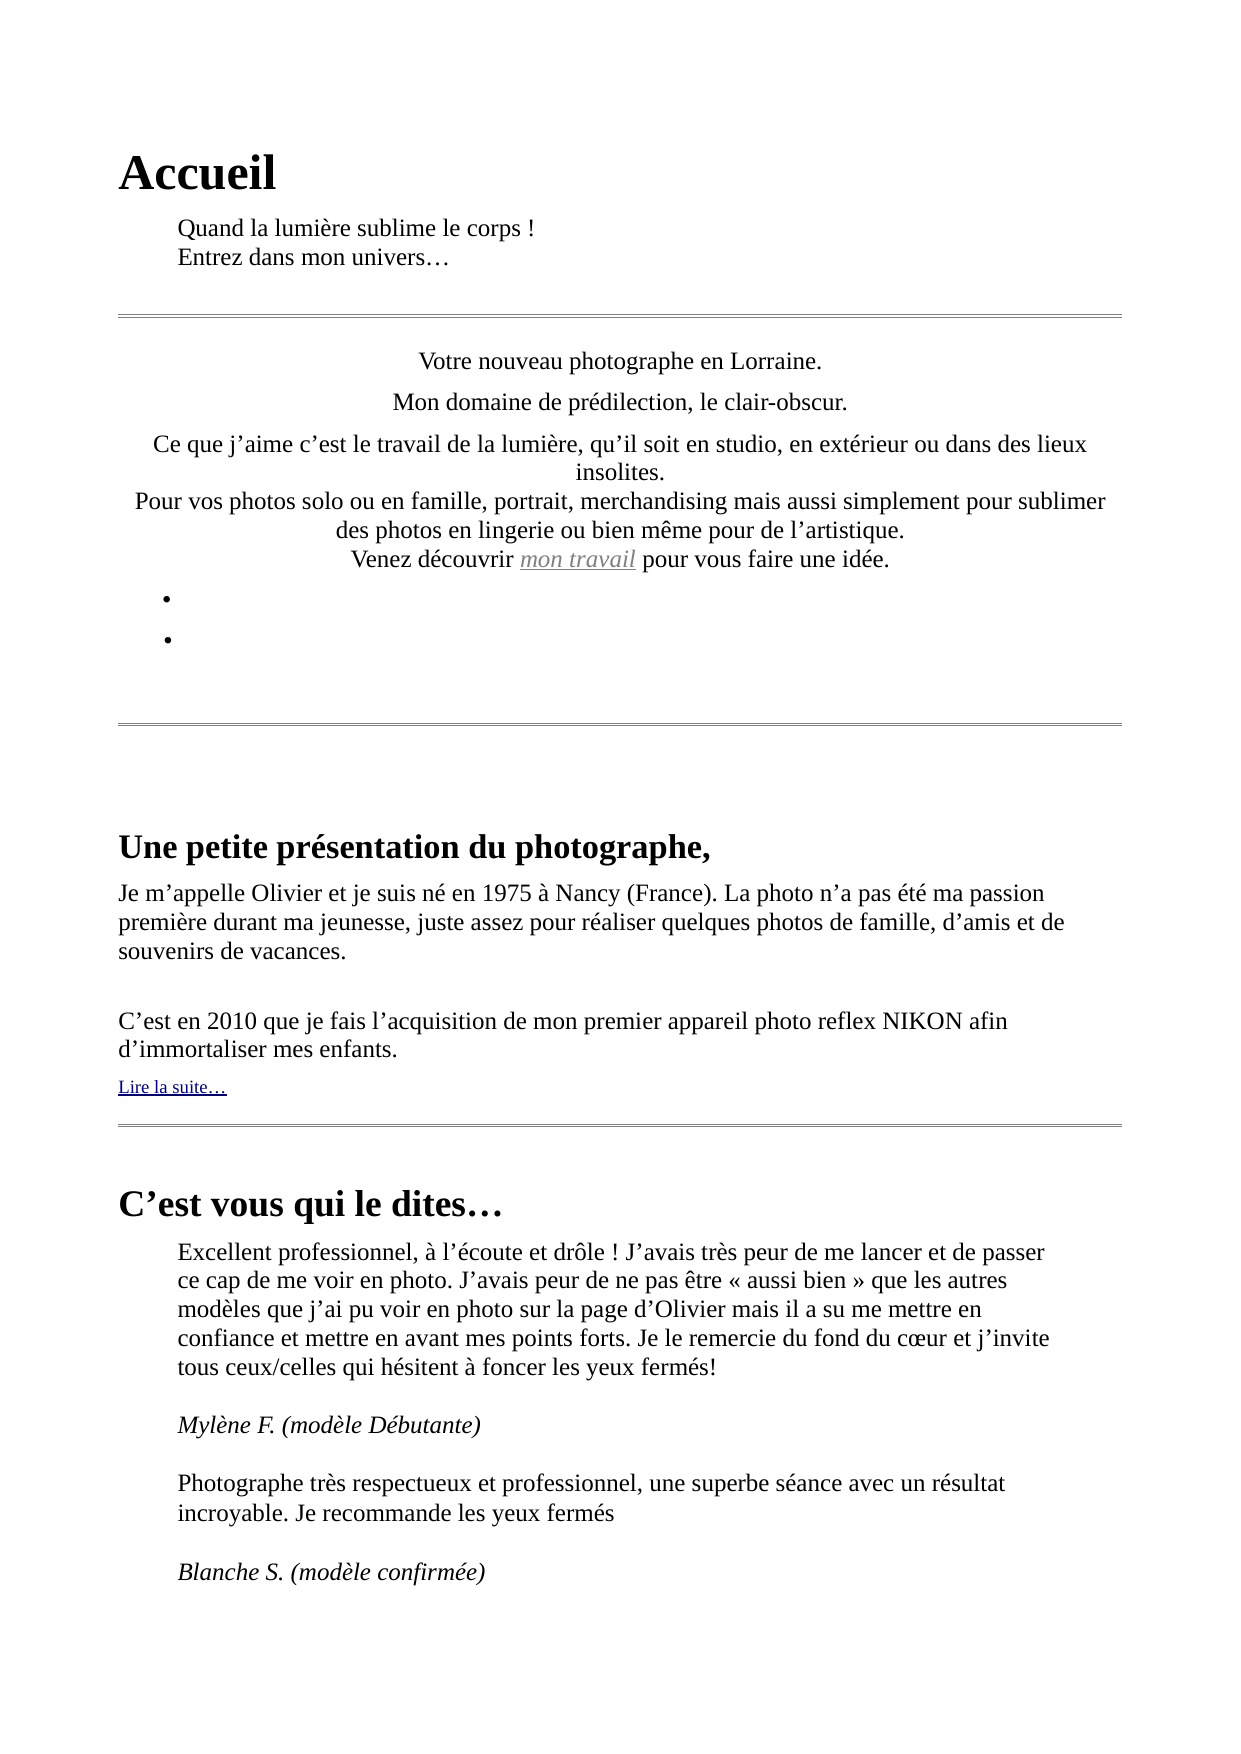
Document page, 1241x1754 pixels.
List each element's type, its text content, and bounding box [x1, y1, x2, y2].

text Ce que j’aime c’est le travail de la lumière, qu’il soit en studio, en extérieur ou dans des lieux insolites. Pour vos photos solo ou en famille, portrait, merchandising mais aussi simplement pour sublimer des photos en lingerie ou bien même pour de l’artistique. Venez découvrir mon travail pour vous faire une idée. [118, 429, 1122, 572]
text Mylène F. (modèle Débutante) [177, 1410, 1063, 1439]
text Photographe très respectueux et professionnel, une superbe séance avec un résultat incroyable. Je recommande les yeux fermés [177, 1468, 1063, 1527]
text Une petite présentation du photographe, [118, 826, 1122, 866]
text Quand la lumière sublime le corps ! Entrez dans mon univers… [177, 213, 1063, 271]
text C’est en 2010 que je fais l’acquisition de mon premier appareil photo reflex NIKON afin d’immortaliser mes enfants. [118, 977, 1122, 1063]
text Lire la suite… [118, 1076, 1122, 1097]
text Blanche S. (modèle confirmée) [177, 1557, 1063, 1586]
subtitle C’est vous qui le dites… [118, 1181, 1122, 1224]
subtitle Accueil [118, 143, 1122, 201]
text Mon domaine de prédilection, le clair-obscur. [118, 387, 1122, 416]
text Je m’appelle Olivier et je suis né en 1975 à Nancy (France). La photo n’a pas été ma passion première durant ma jeunesse, juste assez pour réaliser quelques photos de famille, d’amis et de souvenirs de vacances. [118, 878, 1122, 964]
text Excellent professionnel, à l’écoute et drôle ! J’avais très peur de me lancer et de passer ce cap de me voir en photo. J’avais peur de ne pas être « aussi bien » que les autres modèles que j’ai pu voir en photo sur la page d’Olivier mais il a su me mettre en confiance et mettre en avant mes points forts. Je le remercie du fond du cœur et j’invite tous ceux/celles qui hésitent à foncer les yeux fermés! [177, 1237, 1063, 1380]
text Votre nouveau photographe en Lorraine. [118, 346, 1122, 375]
